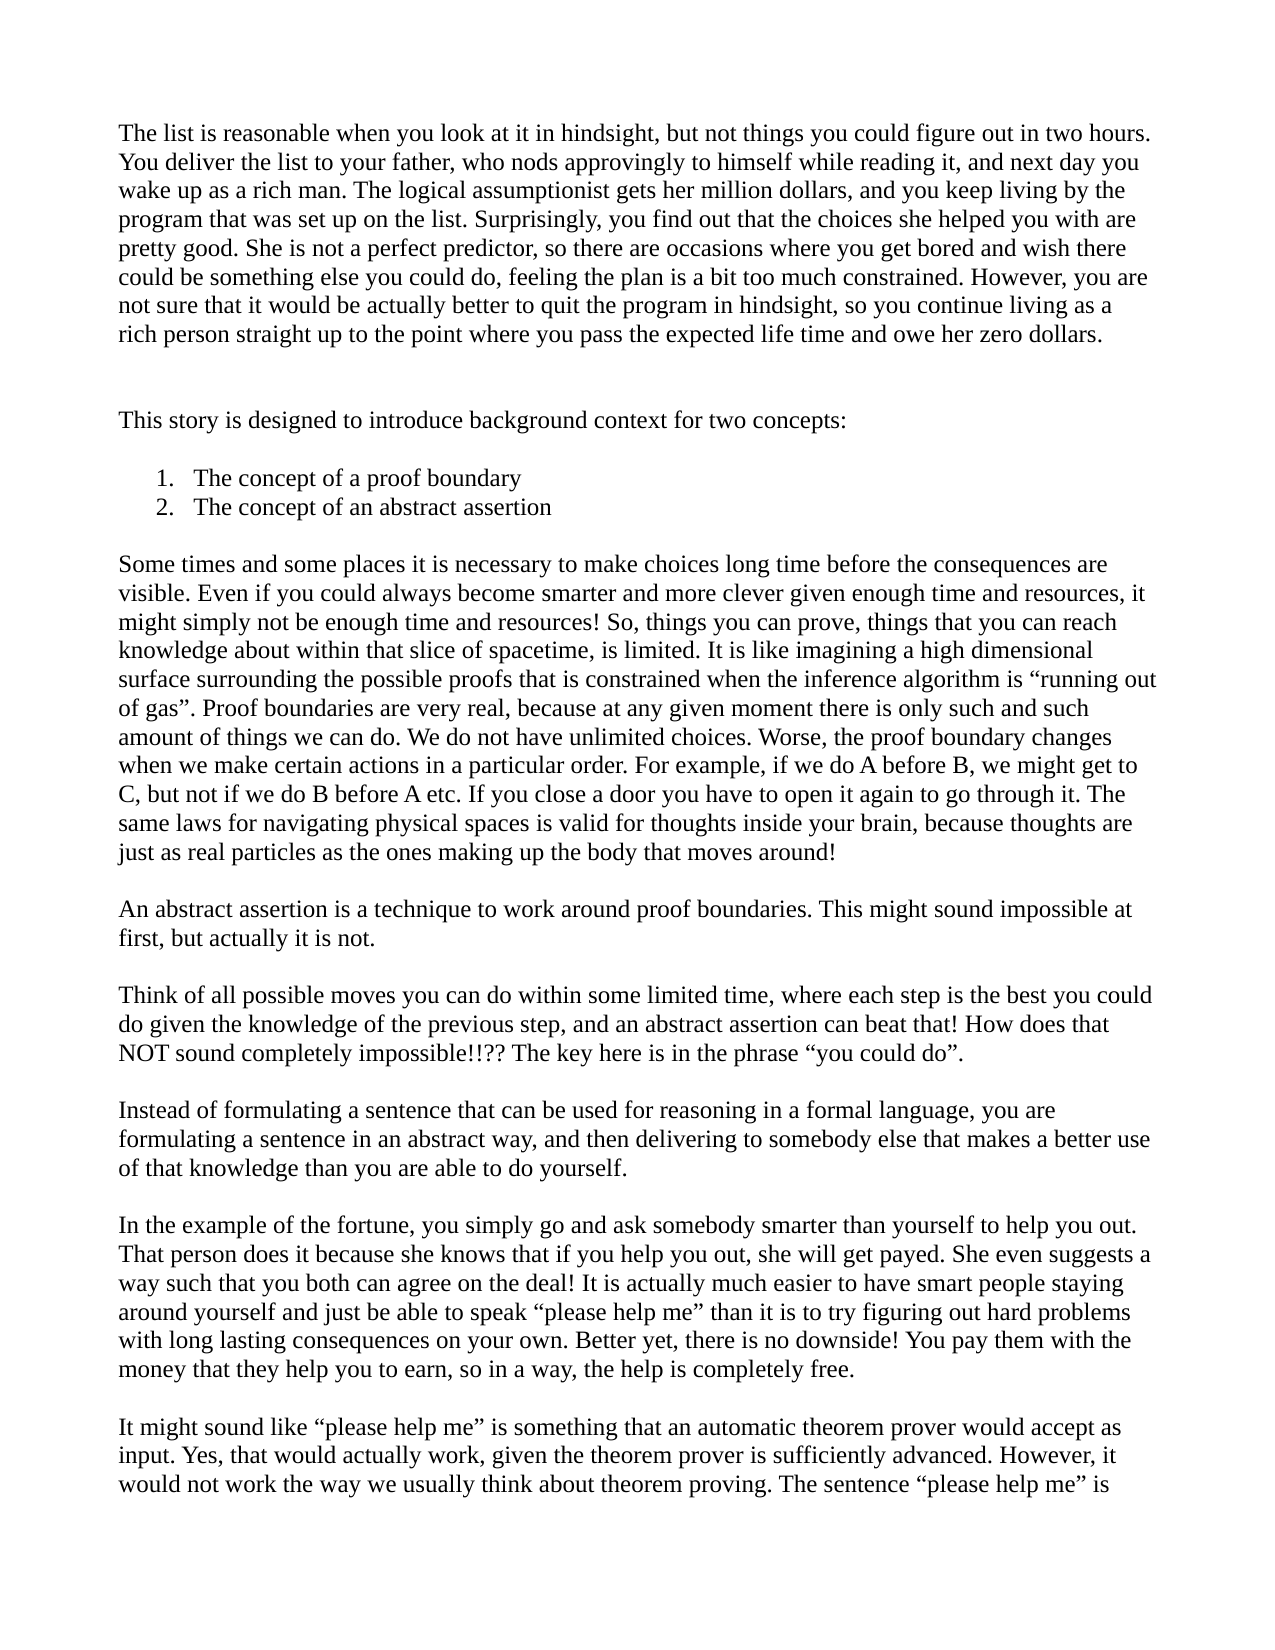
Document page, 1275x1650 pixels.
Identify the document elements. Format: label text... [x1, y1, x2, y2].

text Some times and some places it is necessary to make choices long time before the consequences are visible. Even if you could always become smarter and more clever given enough time and resources, it might simply not be enough time and resources! So, things you can prove, things that you can reach knowledge about within that slice of spacetime, is limited. It is like imagining a high dimensional surface surrounding the possible proofs that is constrained when the inference algorithm is “running out of gas”. Proof boundaries are very real, because at any given moment there is only such and such amount of things we can do. We do not have unlimited choices. Worse, the proof boundary changes when we make certain actions in a particular order. For example, if we do A before B, we might get to C, but not if we do B before A etc. If you close a door you have to open it again to go through it. The same laws for navigating physical spaces is valid for thoughts inside your brain, because thoughts are just as real particles as the ones making up the body that moves around! [118, 549, 1157, 866]
text The list is reasonable when you look at it in hindsight, but not things you could figure out in two hours. [118, 118, 1157, 147]
list The concept of a proof boundary [156, 463, 1157, 492]
text Instead of formulating a sentence that can be used for reasoning in a formal language, you are formulating a sentence in an abstract way, and then delivering to somebody else that makes a better use of that knowledge than you are able to do yourself. [118, 1096, 1157, 1182]
text An abstract assertion is a technique to work around proof boundaries. This might sound impossible at first, but actually it is not. [118, 894, 1157, 952]
text You deliver the list to your father, who nods approvingly to himself while reading it, and next day you wake up as a rich man. The logical assumptionist gets her million dollars, and you keep living by the program that was set up on the list. Surprisingly, you find out that the choices she helped you with are pretty good. She is not a perfect predictor, so there are occasions where you get bored and wish there could be something else you could do, feeling the plan is a bit too much constrained. However, you are not sure that it would be actually better to quit the program in hindsight, so you continue living as a rich person straight up to the point where you pass the expected life time and owe her zero dollars. [118, 147, 1157, 348]
text This story is designed to introduce background context for two concepts: [118, 406, 1157, 434]
list The concept of an abstract assertion [156, 492, 1157, 521]
text In the example of the fortune, you simply go and ask somebody smarter than yourself to help you out. That person does it because she knows that if you help you out, she will get payed. She even suggests a way such that you both can agree on the deal! It is actually much easier to have smart people staying around yourself and just be able to speak “please help me” than it is to try figuring out hard problems with long lasting consequences on your own. Better yet, there is no downside! You pay them with the money that they help you to earn, so in a way, the help is completely free. [118, 1211, 1157, 1383]
text Think of all possible moves you can do within some limited time, where each step is the best you could do given the knowledge of the previous step, and an abstract assertion can beat that! How does that NOT sound completely impossible!!?? The key here is in the phrase “you could do”. [118, 981, 1157, 1067]
text It might sound like “please help me” is something that an automatic theorem prover would accept as input. Yes, that would actually work, given the theorem prover is sufficiently advanced. However, it would not work the way we usually think about theorem proving. The sentence “please help me” is [118, 1412, 1157, 1498]
